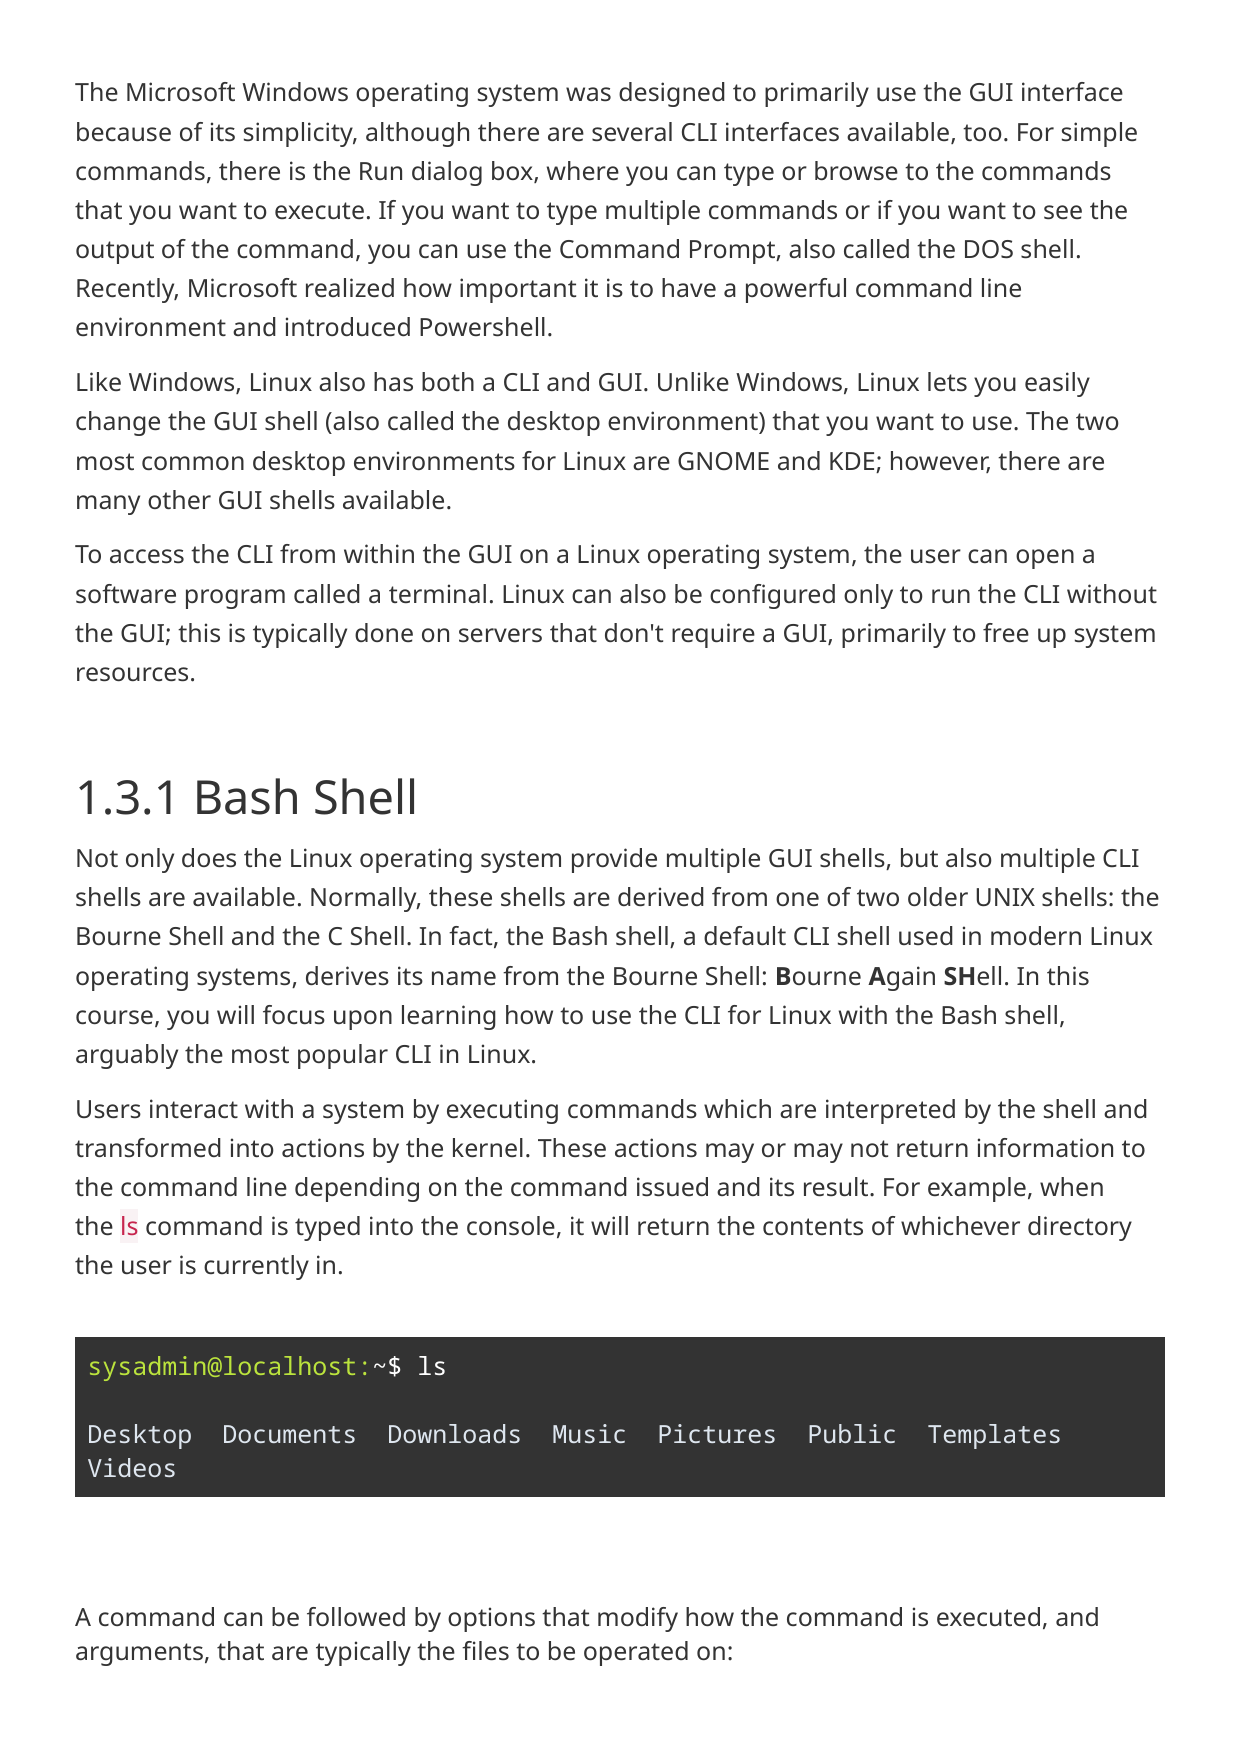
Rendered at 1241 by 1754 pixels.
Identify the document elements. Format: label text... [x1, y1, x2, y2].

text The Microsoft Windows operating system was designed to primarily use the GUI interface because of its simplicity, although there are several CLI interfaces available, too. For simple commands, there is the Run dialog box, where you can type or browse to the commands that you want to execute. If you want to type multiple commands or if you want to see the output of the command, you can use the Command Prompt, also called the DOS shell. Recently, Microsoft realized how important it is to have a powerful command line environment and introduced Powershell. [75, 75, 1165, 344]
text Desktop Documents Downloads Music Pictures Public Templates Videos [75, 1417, 1165, 1497]
text A command can be followed by options that modify how the command is executed, and arguments, that are typically the files to be operated on: [75, 1599, 1165, 1667]
text To access the CLI from within the GUI on a Linux operating system, the user can open a software program called a terminal. Linux can also be configured only to run the CLI without the GUI; this is typically done on servers that don't require a GUI, primarily to free up system resources. [75, 537, 1165, 689]
text Not only does the Linux operating system provide multiple GUI shells, but also multiple CLI shells are available. Normally, these shells are derived from one of two older UNIX shells: the Bourne Shell and the C Shell. In fact, the Bash shell, a default CLI shell used in modern Linux operating systems, derives its name from the Bourne Shell: Bourne Again SHell. In this course, you will focus upon learning how to use the CLI for Linux with the Bash shell, arguably the most popular CLI in Linux. [75, 841, 1165, 1071]
subtitle 1.3.1 Bash Shell [75, 764, 1165, 828]
text Like Windows, Linux also has both a CLI and GUI. Unlike Windows, Linux lets you easily change the GUI shell (also called the desktop environment) that you want to use. The two most common desktop environments for Linux are GNOME and KDE; however, there are many other GUI shells available. [75, 365, 1165, 516]
text sysadmin@localhost:~$ ls [75, 1337, 1165, 1383]
text Users interact with a system by executing commands which are interpreted by the shell and transformed into actions by the kernel. These actions may or may not return information to the command line depending on the command issued and its result. For example, when the ls command is typed into the console, it will return the contents of whichever directory the user is currently in. [75, 1091, 1165, 1282]
